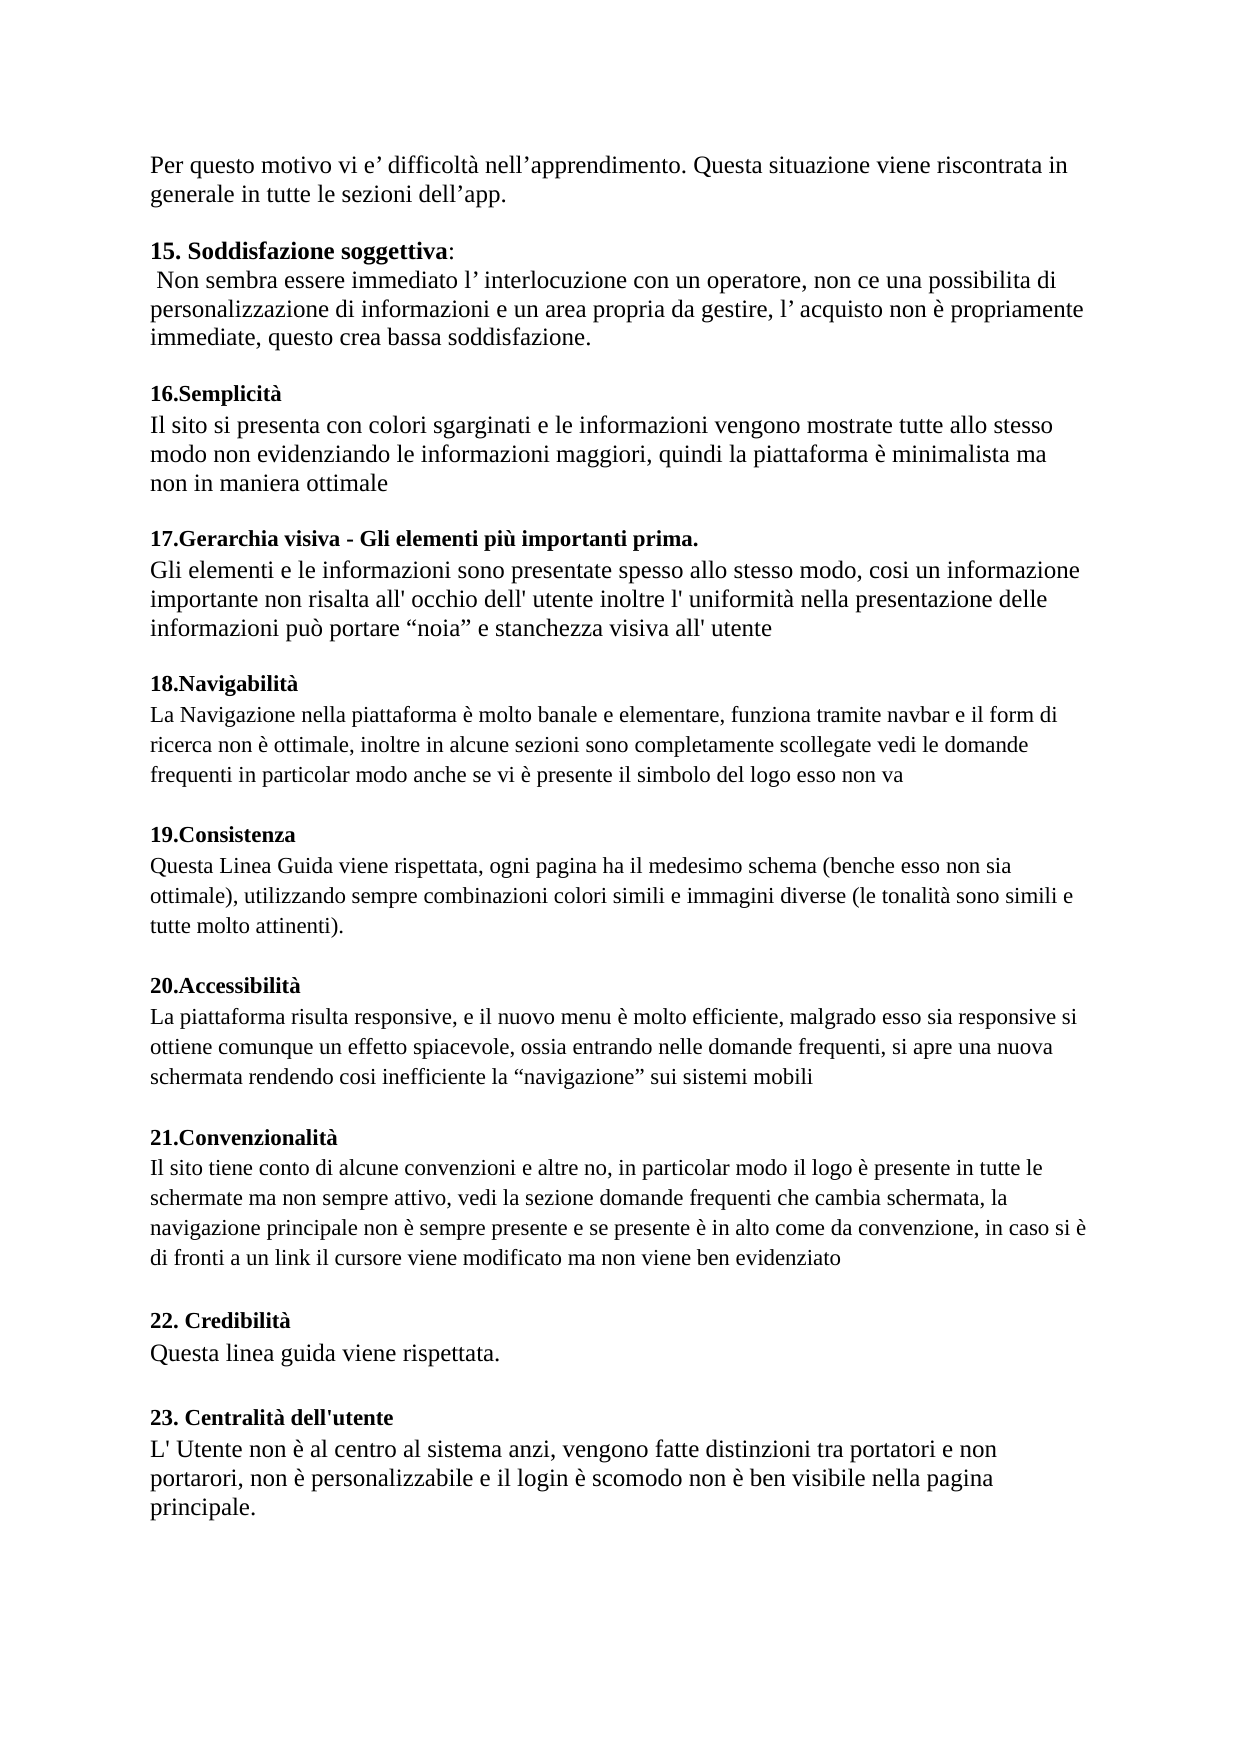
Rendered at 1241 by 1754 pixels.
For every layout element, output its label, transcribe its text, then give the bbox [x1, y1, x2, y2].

text L' Utente non è al centro al sistema anzi, vengono fatte distinzioni tra portatori e non portarori, non è personalizzabile e il login è scomodo non è ben visibile nella pagina principale. [150, 1434, 1090, 1520]
text 21.Convenzionalità [150, 1123, 1090, 1150]
text Gli elementi e le informazioni sono presentate spesso allo stesso modo, cosi un informazione importante non risalta all' occhio dell' utente inoltre l' uniformità nella presentazione delle informazioni può portare “noia” e stanchezza visiva all' utente [150, 555, 1090, 642]
text 20.Accessibilità [150, 972, 1090, 999]
text La Navigazione nella piattaforma è molto banale e elementare, funziona tramite navbar e il form di ricerca non è ottimale, inoltre in alcune sezioni sono completamente scollegate vedi le domande frequenti in particolar modo anche se vi è presente il simbolo del logo esso non va [150, 701, 1090, 787]
text 15. Soddisfazione soggettiva: [150, 236, 1090, 265]
text ​ Non sembra essere immediato l’ interlocuzione con un operatore, non ce una possibilita di personalizzazione di informazioni e un area propria da gestire, l’ acquisto non è propriamente immediate, questo crea bassa soddisfazione. [150, 265, 1090, 351]
text 23. Centralità dell'utente [150, 1404, 1090, 1430]
text Il sito tiene conto di alcune convenzioni e altre no, in particolar modo il logo è presente in tutte le schermate ma non sempre attivo, vedi la sezione domande frequenti che cambia schermata, la navigazione principale non è sempre presente e se presente è in alto come da convenzione, in caso si è di fronti a un link il cursore viene modificato ma non viene ben evidenziato [150, 1154, 1090, 1271]
text Per questo motivo vi e’ difficoltà nell’apprendimento. Questa situazione viene riscontrata in generale in tutte le sezioni dell’app. [150, 150, 1090, 207]
text 22. Credibilità [150, 1308, 1090, 1334]
text 19.Consistenza [150, 821, 1090, 848]
text Questa Linea Guida viene rispettata, ogni pagina ha il medesimo schema (benche esso non sia ottimale), utilizzando sempre combinazioni colori simili e immagini diverse (le tonalità sono simili e tutte molto attinenti). [150, 852, 1090, 938]
text 16.Semplicità [150, 380, 1090, 406]
text Il sito si presenta con colori sgarginati e le informazioni vengono mostrate tutte allo stesso modo non evidenziando le informazioni maggiori, quindi la piattaforma è minimalista ma non in maniera ottimale [150, 410, 1090, 496]
text 18.Navigabilità [150, 670, 1090, 697]
text La piattaforma risulta responsive, e il nuovo menu è molto efficiente, malgrado esso sia responsive si ottiene comunque un effetto spiacevole, ossia entrando nelle domande frequenti, si apre una nuova schermata rendendo cosi inefficiente la “navigazione” sui sistemi mobili [150, 1003, 1090, 1089]
text 17.Gerarchia visiva - Gli elementi più importanti prima. [150, 525, 1090, 552]
text Questa linea guida viene rispettata. [150, 1338, 1090, 1367]
